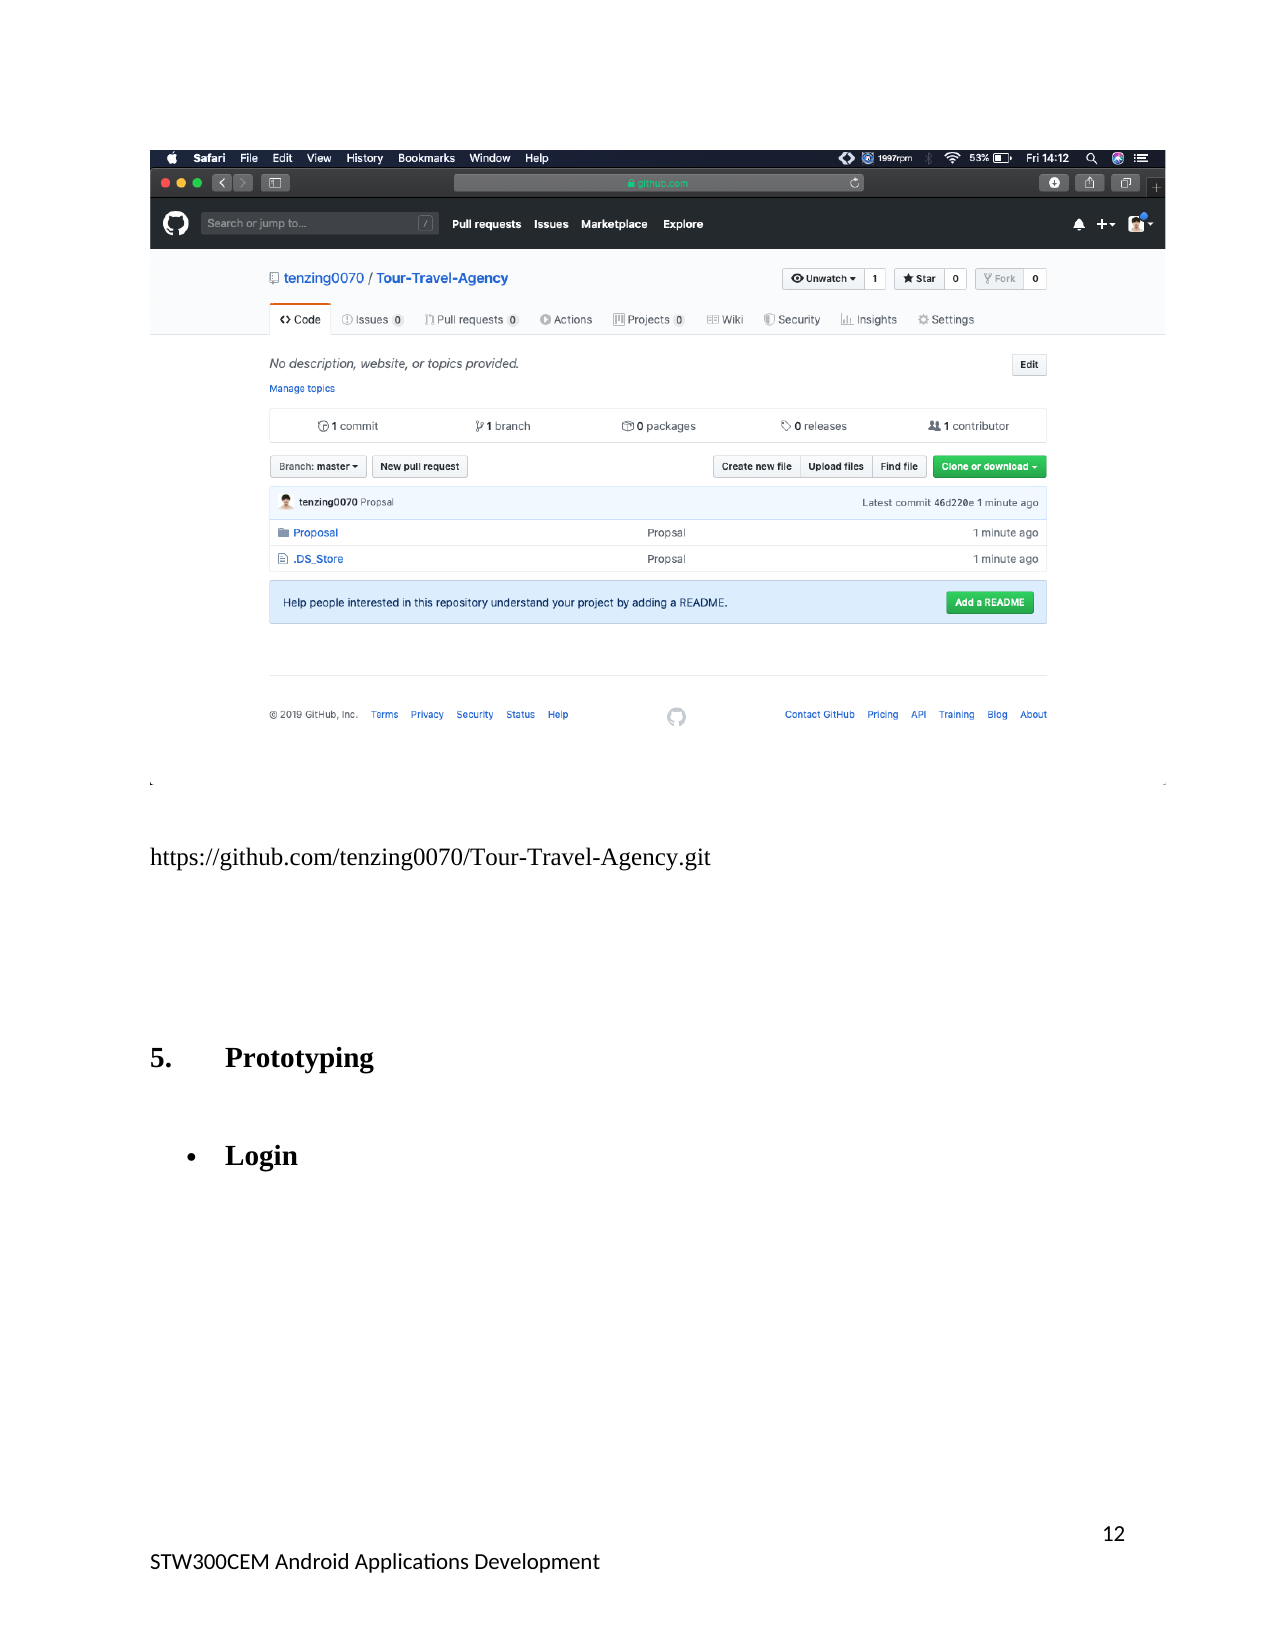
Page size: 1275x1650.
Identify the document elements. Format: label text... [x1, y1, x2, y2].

list Login [187, 1138, 1125, 1172]
subtitle 5. Prototyping [150, 1040, 1125, 1073]
picture [150, 150, 1166, 785]
text https://github.com/tenzing0070/Tour-Travel-Agency.git [150, 842, 1125, 871]
